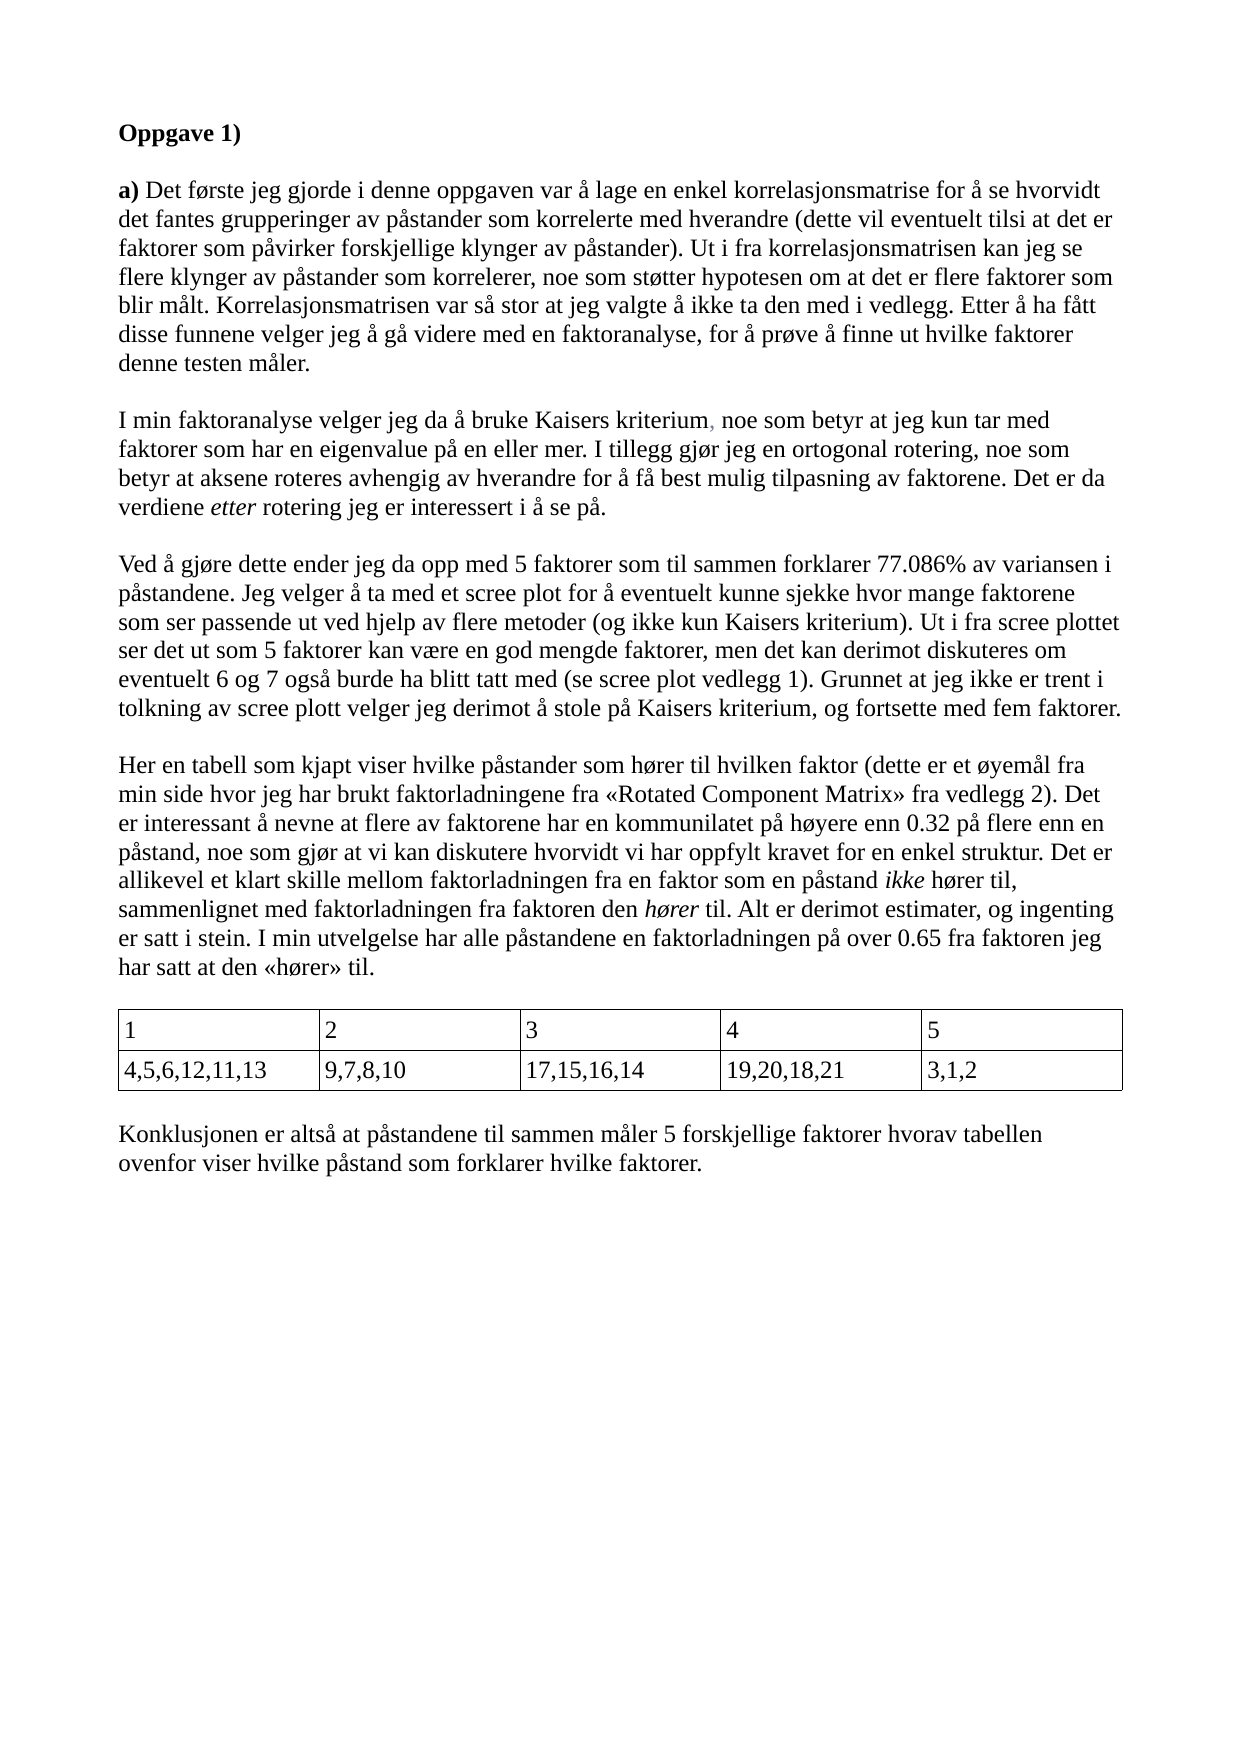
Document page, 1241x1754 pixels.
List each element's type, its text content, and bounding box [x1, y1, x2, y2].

table_header 1 [119, 1010, 319, 1050]
table_header 3 [521, 1010, 720, 1050]
text a) Det første jeg gjorde i denne oppgaven var å lage en enkel korrelasjonsmatrise for å se hvorvidt det fantes grupperinger av påstander som korrelerte med hverandre (dette vil eventuelt tilsi at det er faktorer som påvirker forskjellige klynger av påstander). Ut i fra korrelasjonsmatrisen kan jeg se flere klynger av påstander som korrelerer, noe som støtter hypotesen om at det er flere faktorer som blir målt. Korrelasjonsmatrisen var så stor at jeg valgte å ikke ta den med i vedlegg. Etter å ha fått disse funnene velger jeg å gå videre med en faktoranalyse, for å prøve å finne ut hvilke faktorer denne testen måler. [118, 176, 1122, 377]
text Konklusjonen er altså at påstandene til sammen måler 5 forskjellige faktorer hvorav tabellen ovenfor viser hvilke påstand som forklarer hvilke faktorer. [118, 1119, 1122, 1176]
text Oppgave 1) [118, 118, 1122, 147]
text I min faktoranalyse velger jeg da å bruke Kaisers kriterium, noe som betyr at jeg kun tar med faktorer som har en eigenvalue på en eller mer. I tillegg gjør jeg en ortogonal rotering, noe som betyr at aksene roteres avhengig av hverandre for å få best mulig tilpasning av faktorene. Det er da verdiene etter rotering jeg er interessert i å se på. [118, 406, 1122, 521]
table_header 5 [922, 1010, 1122, 1050]
text Her en tabell som kjapt viser hvilke påstander som hører til hvilken faktor (dette er et øyemål fra min side hvor jeg har brukt faktorladningene fra «Rotated Component Matrix» fra vedlegg 2). Det er interessant å nevne at flere av faktorene har en kommunilatet på høyere enn 0.32 på flere enn en påstand, noe som gjør at vi kan diskutere hvorvidt vi har oppfylt kravet for en enkel struktur. Det er allikevel et klart skille mellom faktorladningen fra en faktor som en påstand ikke hører til, sammenlignet med faktorladningen fra faktoren den hører til. Alt er derimot estimater, og ingenting er satt i stein. I min utvelgelse har alle påstandene en faktorladningen på over 0.65 fra faktoren jeg har satt at den «hører» til. [118, 751, 1122, 981]
table_cell 3,1,2 [922, 1051, 1122, 1090]
table_cell 4,5,6,12,11,13 [119, 1051, 319, 1090]
table_cell 9,7,8,10 [320, 1051, 520, 1090]
table_header 4 [721, 1010, 921, 1050]
table_header 2 [320, 1010, 520, 1050]
text Ved å gjøre dette ender jeg da opp med 5 faktorer som til sammen forklarer 77.086% av variansen i påstandene. Jeg velger å ta med et scree plot for å eventuelt kunne sjekke hvor mange faktorene som ser passende ut ved hjelp av flere metoder (og ikke kun Kaisers kriterium). Ut i fra scree plottet ser det ut som 5 faktorer kan være en god mengde faktorer, men det kan derimot diskuteres om eventuelt 6 og 7 også burde ha blitt tatt med (se scree plot vedlegg 1). Grunnet at jeg ikke er trent i tolkning av scree plott velger jeg derimot å stole på Kaisers kriterium, og fortsette med fem faktorer. [118, 549, 1122, 722]
table_cell 17,15,16,14 [521, 1051, 720, 1090]
table_cell 19,20,18,21 [721, 1051, 921, 1090]
